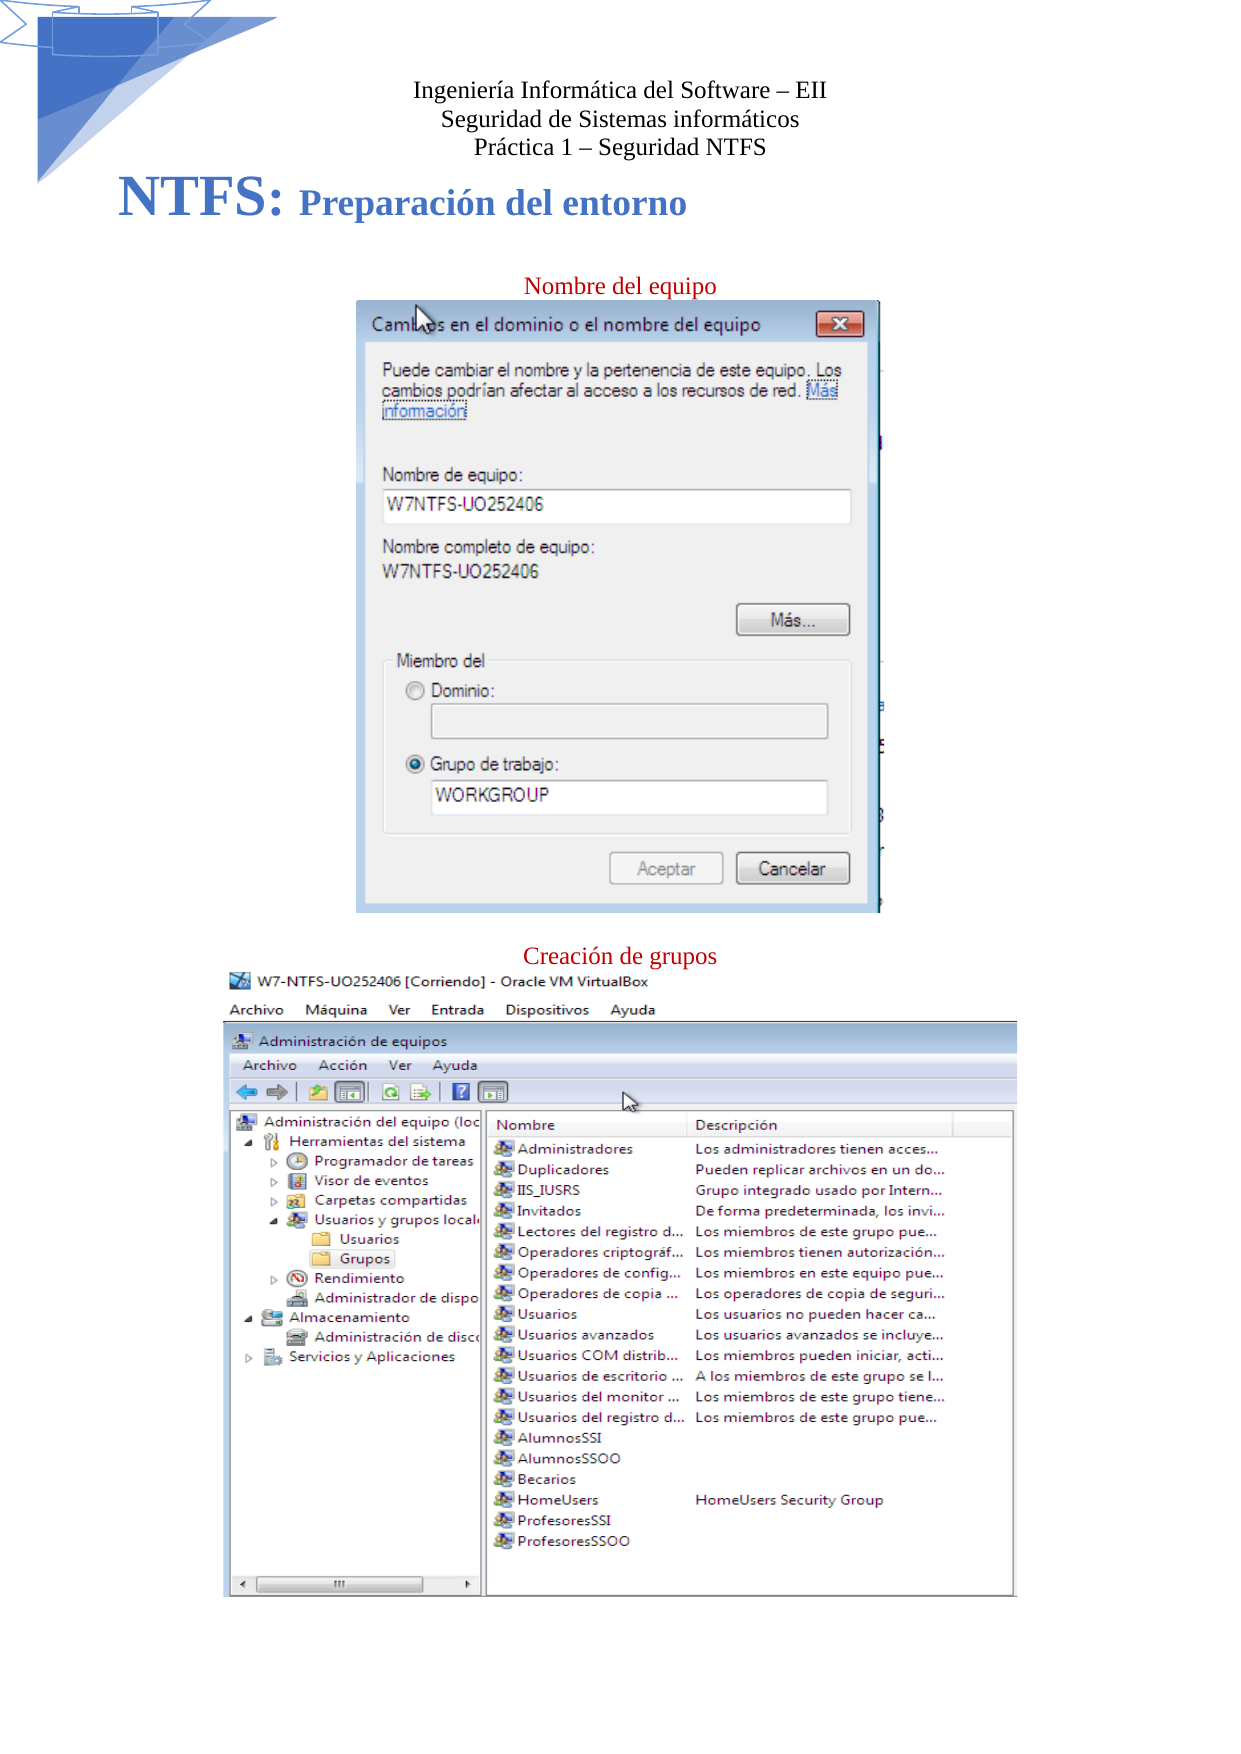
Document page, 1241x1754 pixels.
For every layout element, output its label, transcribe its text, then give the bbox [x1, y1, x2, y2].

text Nombre del equipo [118, 271, 1122, 300]
text Creación de grupos [118, 941, 1122, 970]
text NTFS: Preparación del entorno [118, 161, 1122, 228]
